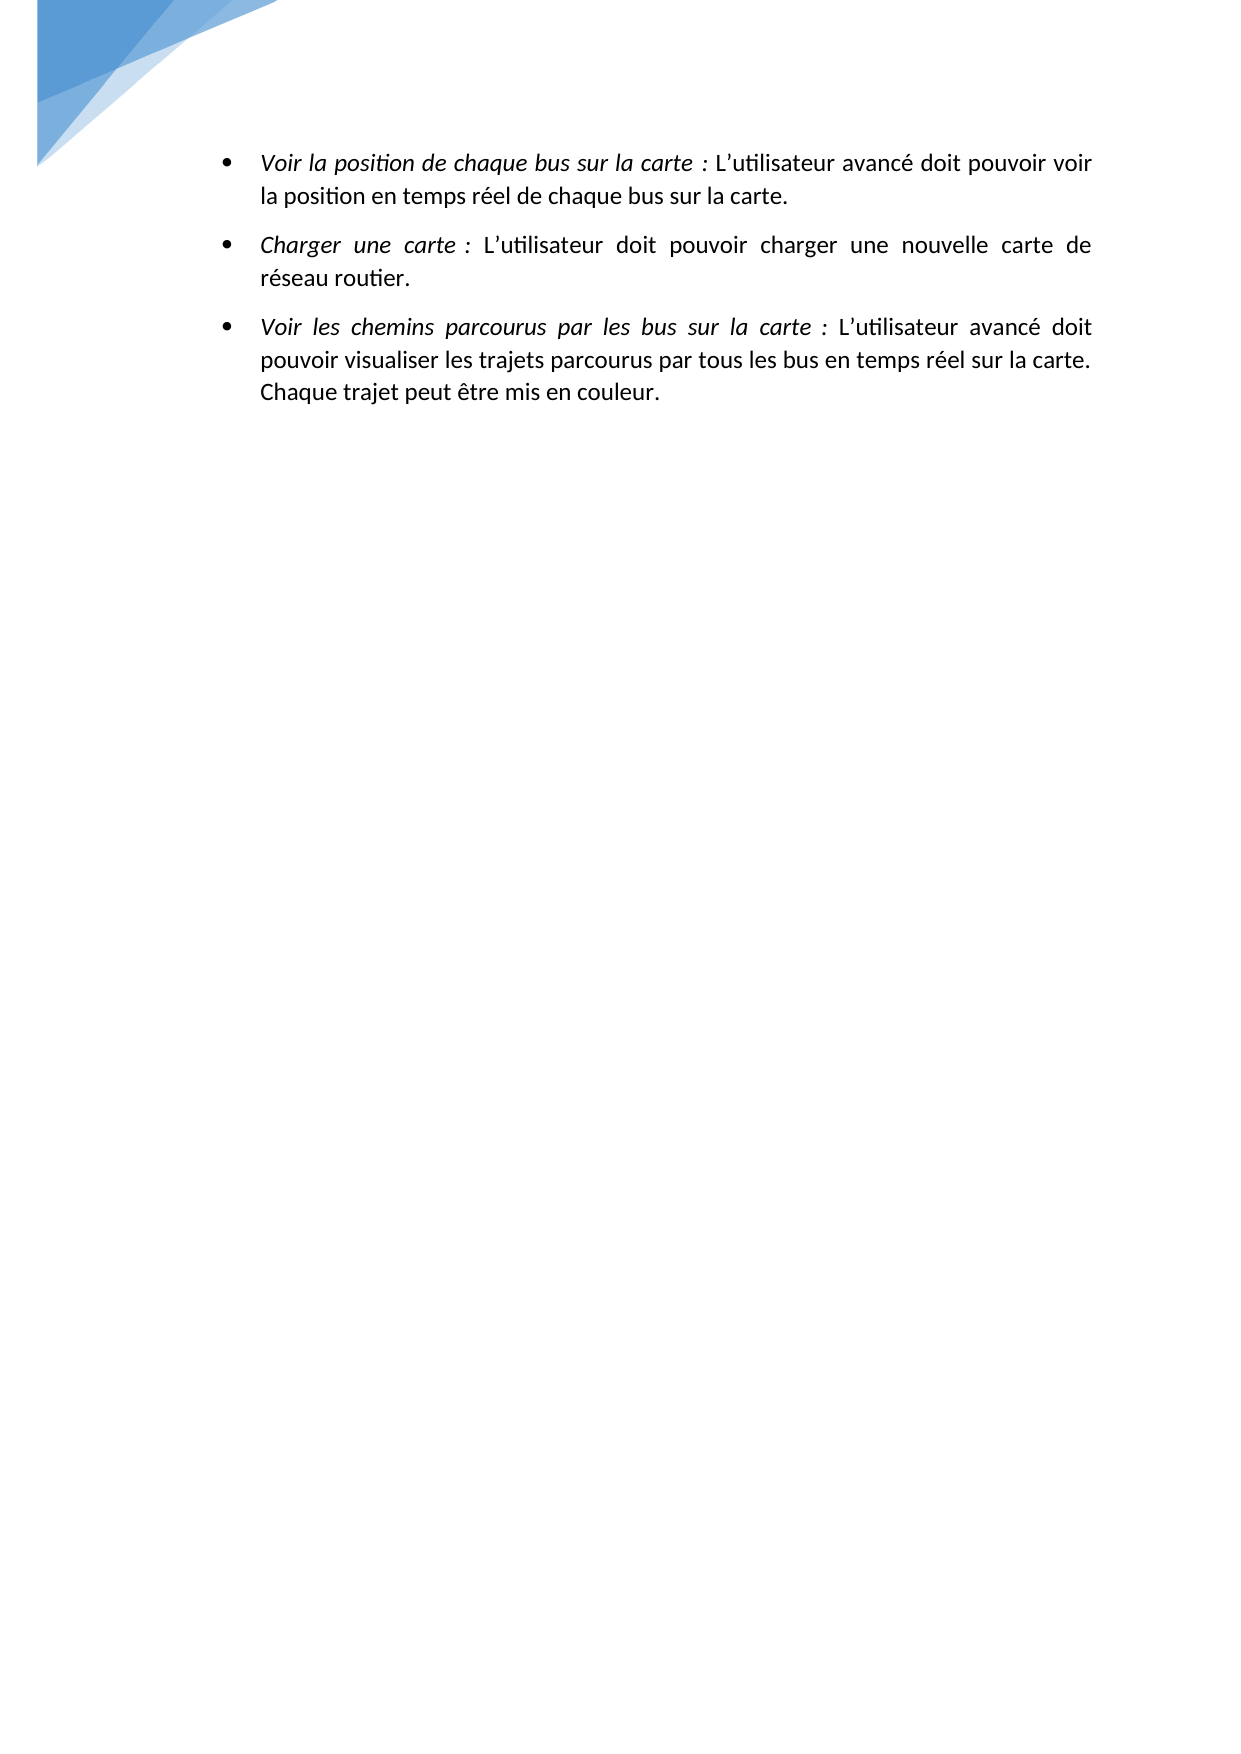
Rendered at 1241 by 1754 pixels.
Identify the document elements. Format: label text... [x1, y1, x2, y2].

list Voir les chemins parcourus par les bus sur la carte : L’utilisateur avancé doit pouvoir visualiser les trajets parcourus par tous les bus en temps réel sur la carte. Chaque trajet peut être mis en couleur. [223, 311, 1093, 407]
list Charger une carte : L’utilisateur doit pouvoir charger une nouvelle carte de réseau routier. [223, 229, 1093, 293]
list Voir la position de chaque bus sur la carte : L’utilisateur avancé doit pouvoir voir la position en temps réel de chaque bus sur la carte. [223, 148, 1093, 211]
